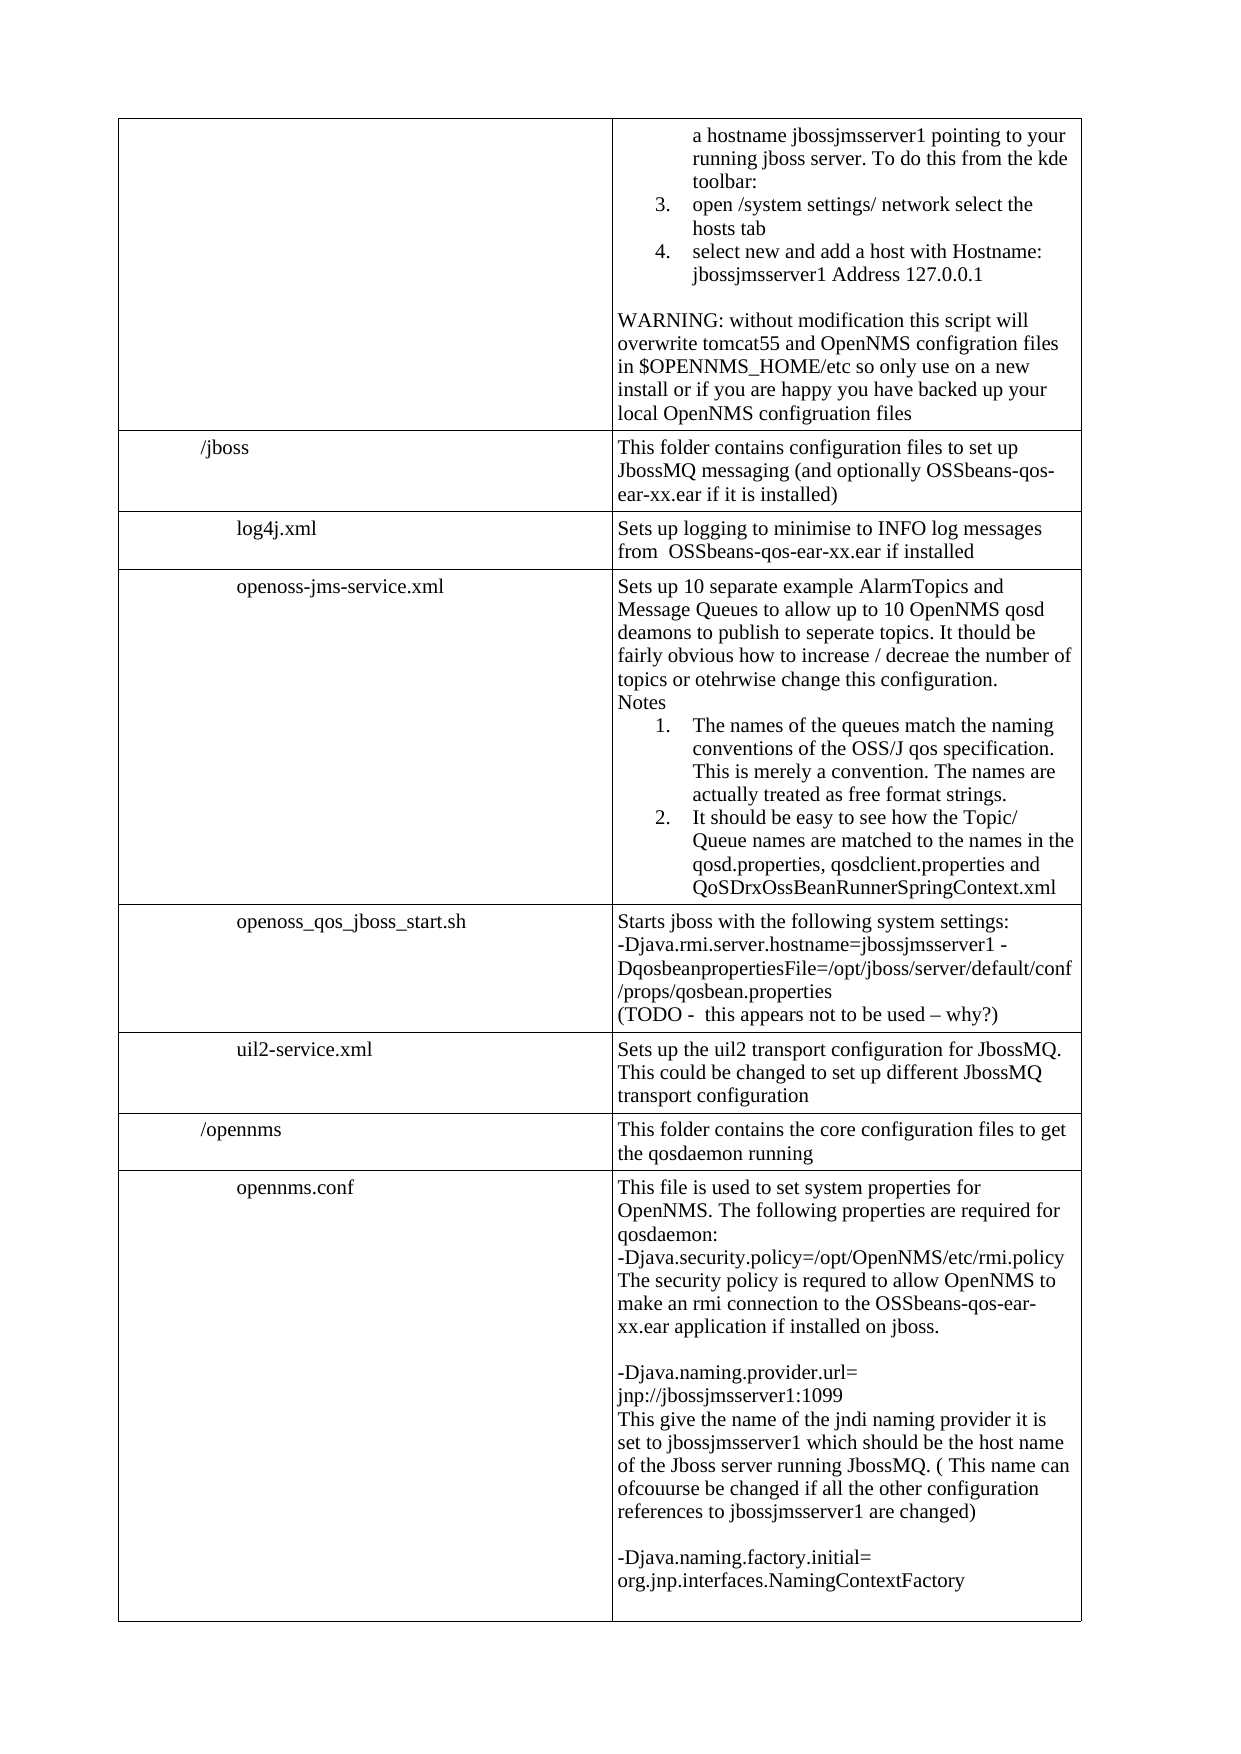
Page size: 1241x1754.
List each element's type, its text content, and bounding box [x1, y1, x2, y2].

table_cell This script provides a simple method to deploy all of the example configuration files into the correct directories. Notes: This script has been designed for use on a Fedora core 4 installation using a jpackage installation of tomcat55. A standard installation of Jboss 4.0.2 is expected to be simlinked from /opt/jboss and OpenNMS is expected to be installed at /opt/OpenNMS. The resulting configuration will leave jboss configured to run on port 8080 and the OpenNMS tomcat at 8081. This is to allow tomcat and jboss to run on the same machine. If they are running on seperate machines, the tomcat setting need not be changed. You must also change the hosts file to create a hostname jbossjmsserver1 pointing to your running jboss server. To do this from the kde toolbar: open /system settings/ network select the hosts tab select new and add a host with Hostname: jbossjmsserver1 Address 127.0.0.1 WARNING: without modification this script will overwrite tomcat55 and OpenNMS configration files in $OPENNMS_HOME/etc so only use on a new install or if you are happy you have backed up your local OpenNMS configruation files [613, 119, 1081, 430]
table_cell Sets up logging to minimise to INFO log messages from OSSbeans-qos-ear-xx.ear if installed [613, 512, 1081, 569]
table_cell opennms.conf [119, 1171, 612, 1621]
table_cell openoss_qos_jboss_start.sh [119, 905, 612, 1032]
table_cell This folder contains configuration files to set up JbossMQ messaging (and optionally OSSbeans-qos-ear-xx.ear if it is installed) [613, 431, 1081, 511]
table_cell /jboss [119, 431, 612, 511]
table_cell Sets up the uil2 transport configuration for JbossMQ. This could be changed to set up different JbossMQ transport configuration [613, 1033, 1081, 1112]
table_cell This file is used to set system properties for OpenNMS. The following properties are required for qosdaemon: -Djava.security.policy=/opt/OpenNMS/etc/rmi.policy The security policy is requred to allow OpenNMS to make an rmi connection to the OSSbeans-qos-ear-xx.ear application if installed on jboss. -Djava.naming.provider.url= jnp://jbossjmsserver1:1099 This give the name of the jndi naming provider it is set to jbossjmsserver1 which should be the host name of the Jboss server running JbossMQ. ( This name can ofcouurse be changed if all the other configuration references to jbossjmsserver1 are changed) -Djava.naming.factory.initial= org.jnp.interfaces.NamingContextFactory [613, 1171, 1081, 1621]
table_cell [119, 119, 612, 430]
table_cell Starts jboss with the following system settings: -Djava.rmi.server.hostname=jbossjmsserver1 -DqosbeanpropertiesFile=/opt/jboss/server/default/conf/props/qosbean.properties (TODO - this appears not to be used – why?) [613, 905, 1081, 1032]
table_cell uil2-service.xml [119, 1033, 612, 1112]
table_cell log4j.xml [119, 512, 612, 569]
table_cell openoss-jms-service.xml [119, 570, 612, 904]
table_cell /opennms [119, 1114, 612, 1170]
table_cell Sets up 10 separate example AlarmTopics and Message Queues to allow up to 10 OpenNMS qosd deamons to publish to seperate topics. It thould be fairly obvious how to increase / decreae the number of topics or otehrwise change this configuration. Notes The names of the queues match the naming conventions of the OSS/J qos specification. This is merely a convention. The names are actually treated as free format strings. It should be easy to see how the Topic/ Queue names are matched to the names in the qosd.properties, qosdclient.properties and QoSDrxOssBeanRunnerSpringContext.xml [613, 570, 1081, 904]
table_cell This folder contains the core configuration files to get the qosdaemon running [613, 1114, 1081, 1170]
